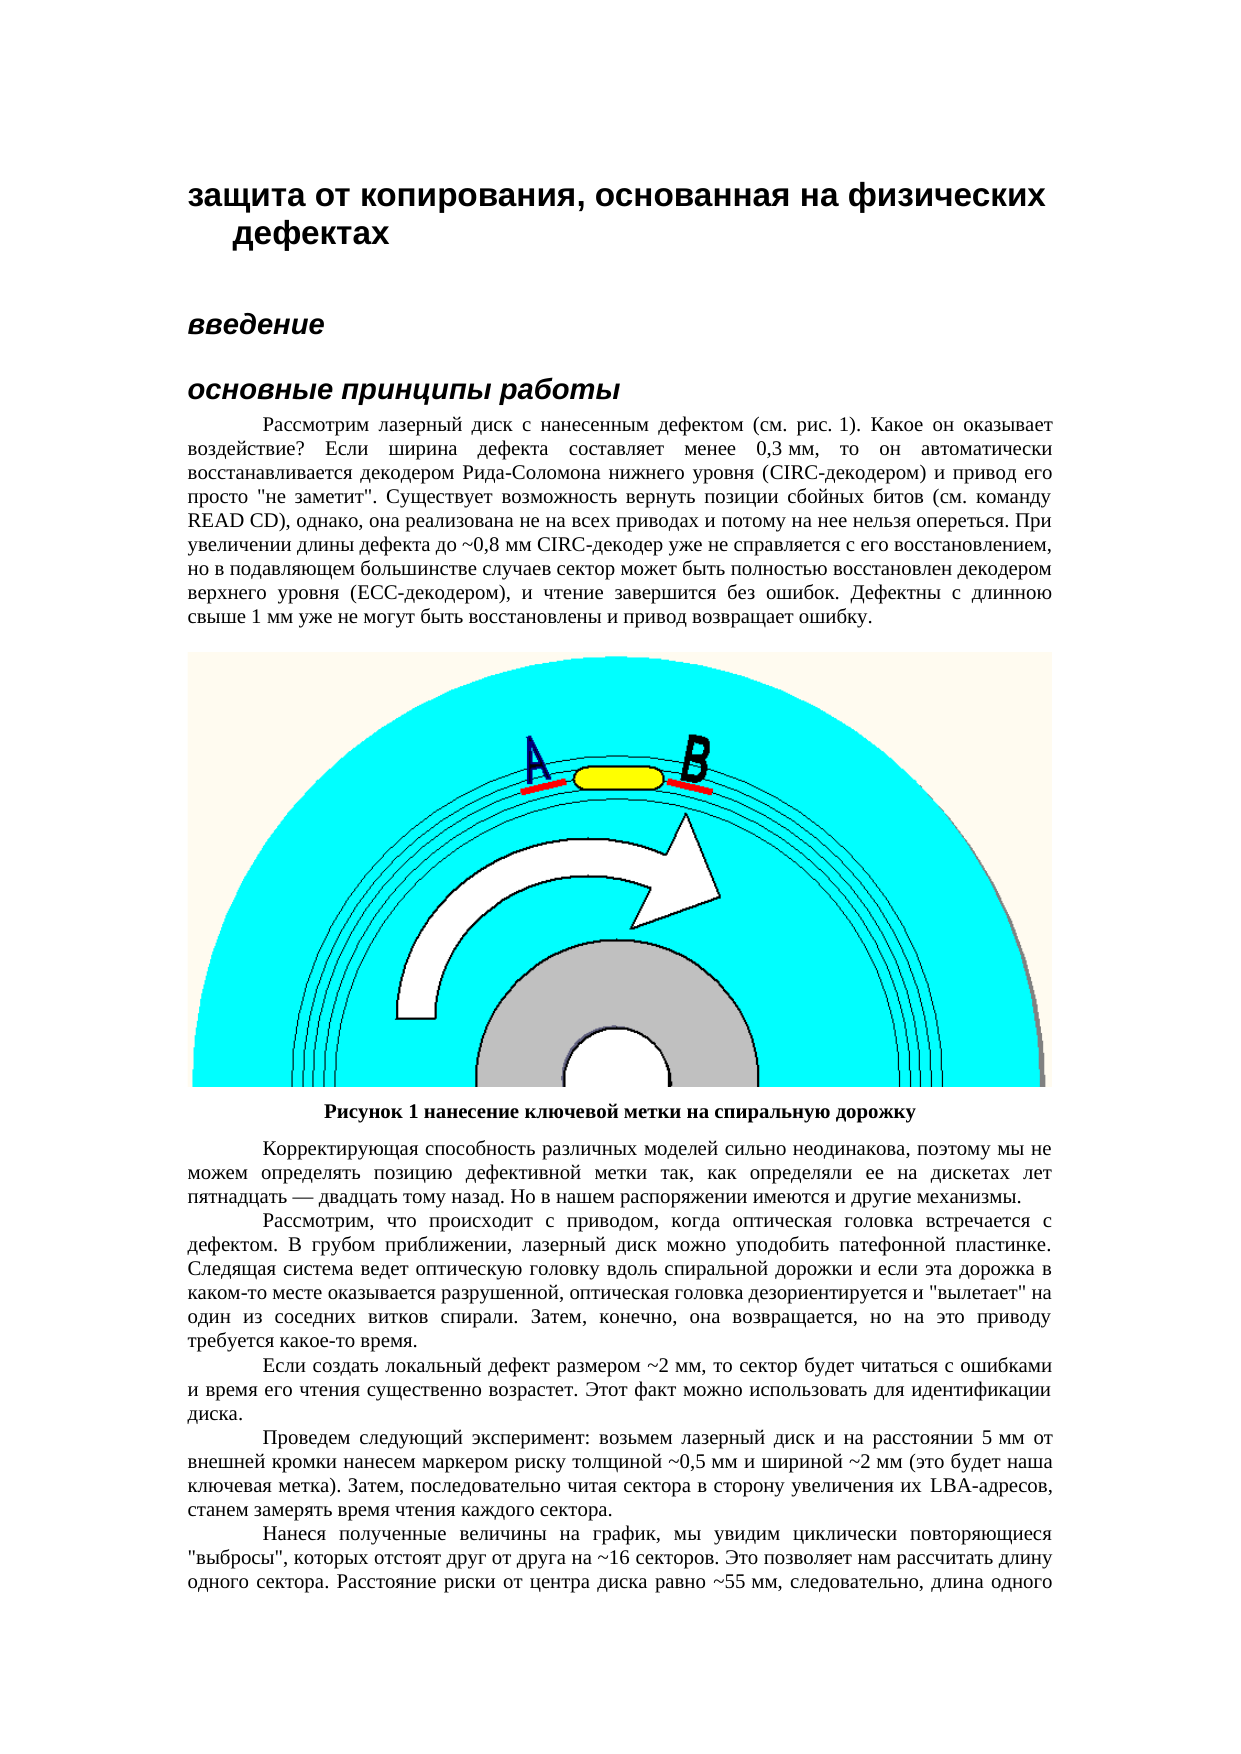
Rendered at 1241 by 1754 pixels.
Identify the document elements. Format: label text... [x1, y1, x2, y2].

subtitle основные принципы работы [187, 372, 1053, 406]
text Корректирующая способность различных моделей сильно неодинакова, поэтому мы не можем определять позицию дефективной метки так, как определяли ее на дискетах лет пятнадцать — двадцать тому назад. Но в нашем распоряжении имеются и другие механизмы. [187, 1136, 1053, 1208]
text Рассмотрим лазерный диск с нанесенным дефектом (см. рис. 1). Какое он оказывает воздействие? Если ширина дефекта составляет менее 0,3 мм, то он автоматически восстанавливается декодером Рида-Соломона нижнего уровня (CIRC-декодером) и привод его просто "не заметит". Существует возможность вернуть позиции сбойных битов (см. команду READ CD), однако, она реализована не на всех приводах и потому на нее нельзя опереться. При увеличении длины дефекта до ~0,8 мм CIRC-декодер уже не справляется с его восстановлением, но в подавляющем большинстве случаев сектор может быть полностью восстановлен декодером верхнего уровня (ECC-декодером), и чтение завершится без ошибок. Дефектны с длинною свыше 1 мм уже не могут быть восстановлены и привод возвращает ошибку. [187, 412, 1053, 628]
text Рассмотрим, что происходит с приводом, когда оптическая головка встречается с дефектом. В грубом приближении, лазерный диск можно уподобить патефонной пластинке. Следящая система ведет оптическую головку вдоль спиральной дорожки и если эта дорожка в каком-то месте оказывается разрушенной, оптическая головка дезориентируется и "вылетает" на один из соседних витков спирали. Затем, конечно, она возвращается, но на это приводу требуется какое-то время. [187, 1208, 1053, 1352]
subtitle защита от копирования, основанная на физических дефектах [187, 175, 1053, 252]
text Проведем следующий эксперимент: возьмем лазерный диск и на расстоянии 5 мм от внешней кромки нанесем маркером риску толщиной ~0,5 мм и шириной ~2 мм (это будет наша ключевая метка). Затем, последовательно читая сектора в сторону увеличения их LBA-адресов, станем замерять время чтения каждого сектора. [187, 1425, 1053, 1521]
subtitle введение [187, 307, 1053, 341]
text Если создать локальный дефект размером ~2 мм, то сектор будет читаться с ошибками и время его чтения существенно возрастет. Этот факт можно использовать для идентификации диска. [187, 1352, 1053, 1425]
picture [187, 652, 1052, 1087]
text Нанеся полученные величины на график, мы увидим циклически повторяющиеся "выбросы", которых отстоят друг от друга на ~16 секторов. Это позволяет нам рассчитать длину одного сектора. Расстояние риски от центра диска равно ~55 мм, следовательно, длина одного [187, 1521, 1053, 1593]
text Рисунок 1 нанесение ключевой метки на спиральную дорожку [187, 1099, 1053, 1123]
